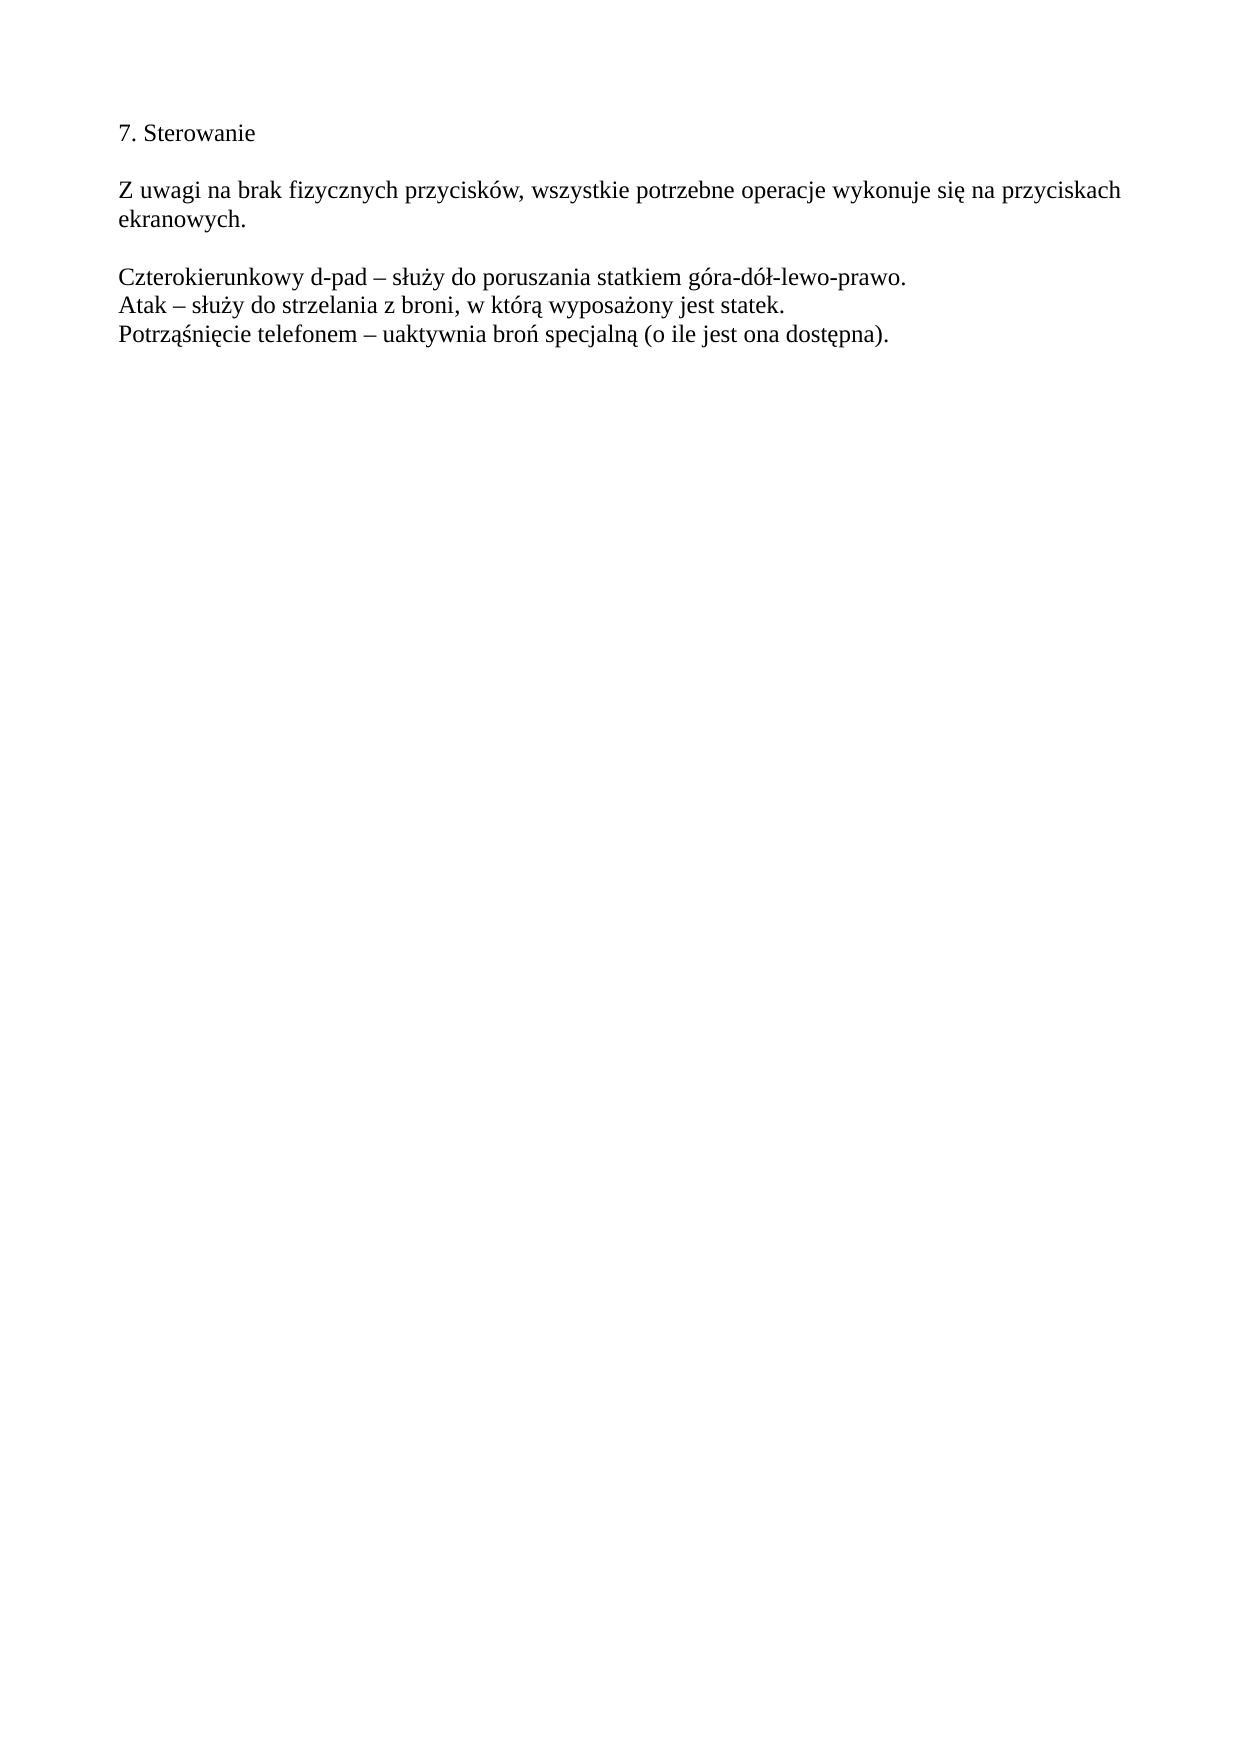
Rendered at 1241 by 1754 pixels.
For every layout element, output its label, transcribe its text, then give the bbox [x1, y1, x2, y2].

text Czterokierunkowy d-pad – służy do poruszania statkiem góra-dół-lewo-prawo. [118, 262, 1122, 291]
text Potrząśnięcie telefonem – uaktywnia broń specjalną (o ile jest ona dostępna). [118, 319, 1122, 348]
text Atak – służy do strzelania z broni, w którą wyposażony jest statek. [118, 291, 1122, 319]
text Z uwagi na brak fizycznych przycisków, wszystkie potrzebne operacje wykonuje się na przyciskach ekranowych. [118, 176, 1122, 233]
text 7. Sterowanie [118, 118, 1122, 147]
